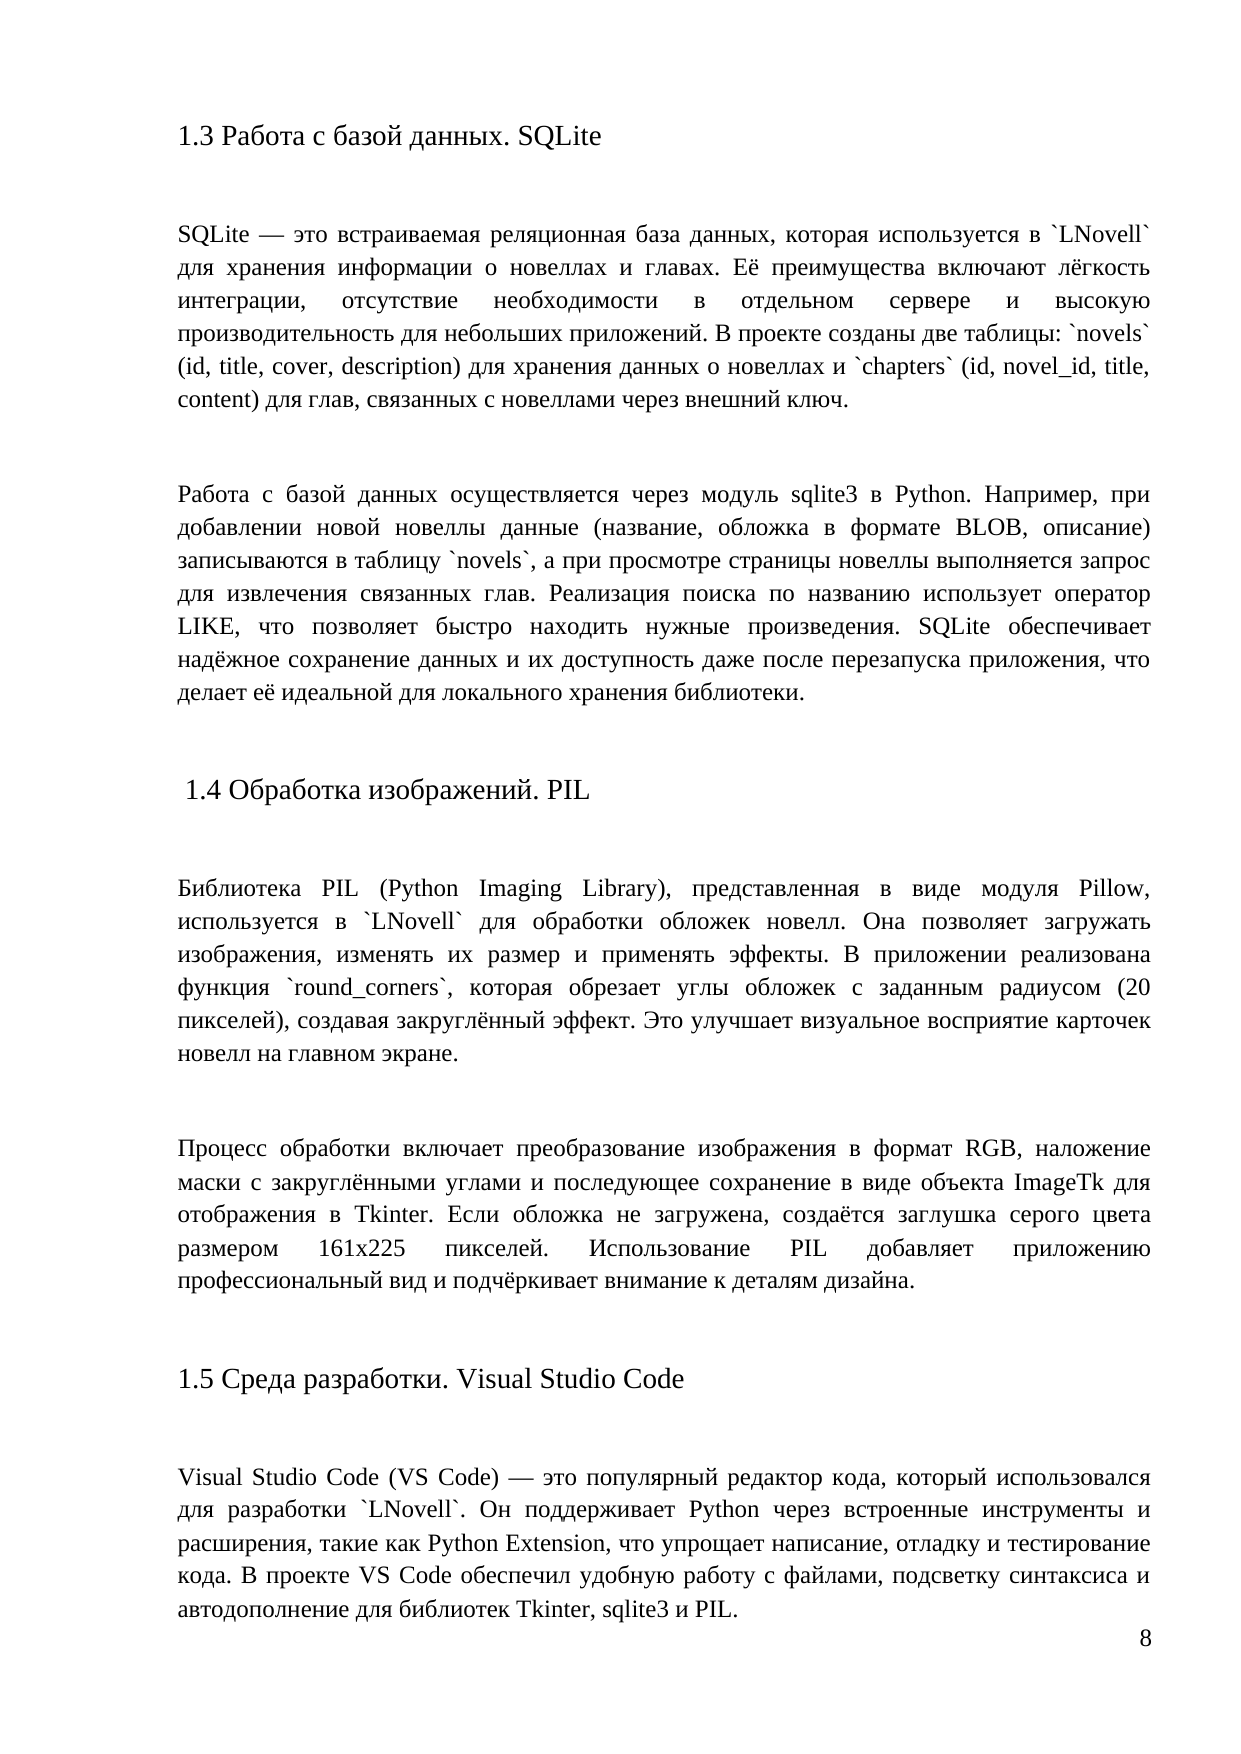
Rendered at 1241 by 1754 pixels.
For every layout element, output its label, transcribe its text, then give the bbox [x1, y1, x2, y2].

subtitle 1.5 Среда разработки. Visual Studio Code [177, 1361, 1152, 1394]
subtitle SQLite — это встраиваемая реляционная база данных, которая используется в `LNovell` для хранения информации о новеллах и главах. Её преимущества включают лёгкость интеграции, отсутствие необходимости в отдельном сервере и высокую производительность для небольших приложений. В проекте созданы две таблицы: `novels` (id, title, cover, description) для хранения данных о новеллах и `chapters` (id, novel_id, title, content) для глав, связанных с новеллами через внешний ключ. [177, 219, 1152, 413]
subtitle Процесс обработки включает преобразование изображения в формат RGB, наложение маски с закруглёнными углами и последующее сохранение в виде объекта ImageTk для отображения в Tkinter. Если обложка не загружена, создаётся заглушка серого цвета размером 161x225 пикселей. Использование PIL добавляет приложению профессиональный вид и подчёркивает внимание к деталям дизайна. [177, 1133, 1152, 1294]
subtitle Работа с базой данных осуществляется через модуль sqlite3 в Python. Например, при добавлении новой новеллы данные (название, обложка в формате BLOB, описание) записываются в таблицу `novels`, а при просмотре страницы новеллы выполняется запрос для извлечения связанных глав. Реализация поиска по названию использует оператор LIKE, что позволяет быстро находить нужные произведения. SQLite обеспечивает надёжное сохранение данных и их доступность даже после перезапуска приложения, что делает её идеальной для локального хранения библиотеки. [177, 479, 1152, 706]
subtitle 1.4 Обработка изображений. PIL [177, 772, 1152, 806]
subtitle 1.3 Работа с базой данных. SQLite [177, 118, 1152, 152]
subtitle Visual Studio Code (VS Code) — это популярный редактор кода, который использовался для разработки `LNovell`. Он поддерживает Python через встроенные инструменты и расширения, такие как Python Extension, что упрощает написание, отладку и тестирование кода. В проекте VS Code обеспечил удобную работу с файлами, подсветку синтаксиса и автодополнение для библиотек Tkinter, sqlite3 и PIL. [177, 1462, 1152, 1622]
subtitle Библиотека PIL (Python Imaging Library), представленная в виде модуля Pillow, используется в `LNovell` для обработки обложек новелл. Она позволяет загружать изображения, изменять их размер и применять эффекты. В приложении реализована функция `round_corners`, которая обрезает углы обложек с заданным радиусом (20 пикселей), создавая закруглённый эффект. Это улучшает визуальное восприятие карточек новелл на главном экране. [177, 873, 1152, 1067]
